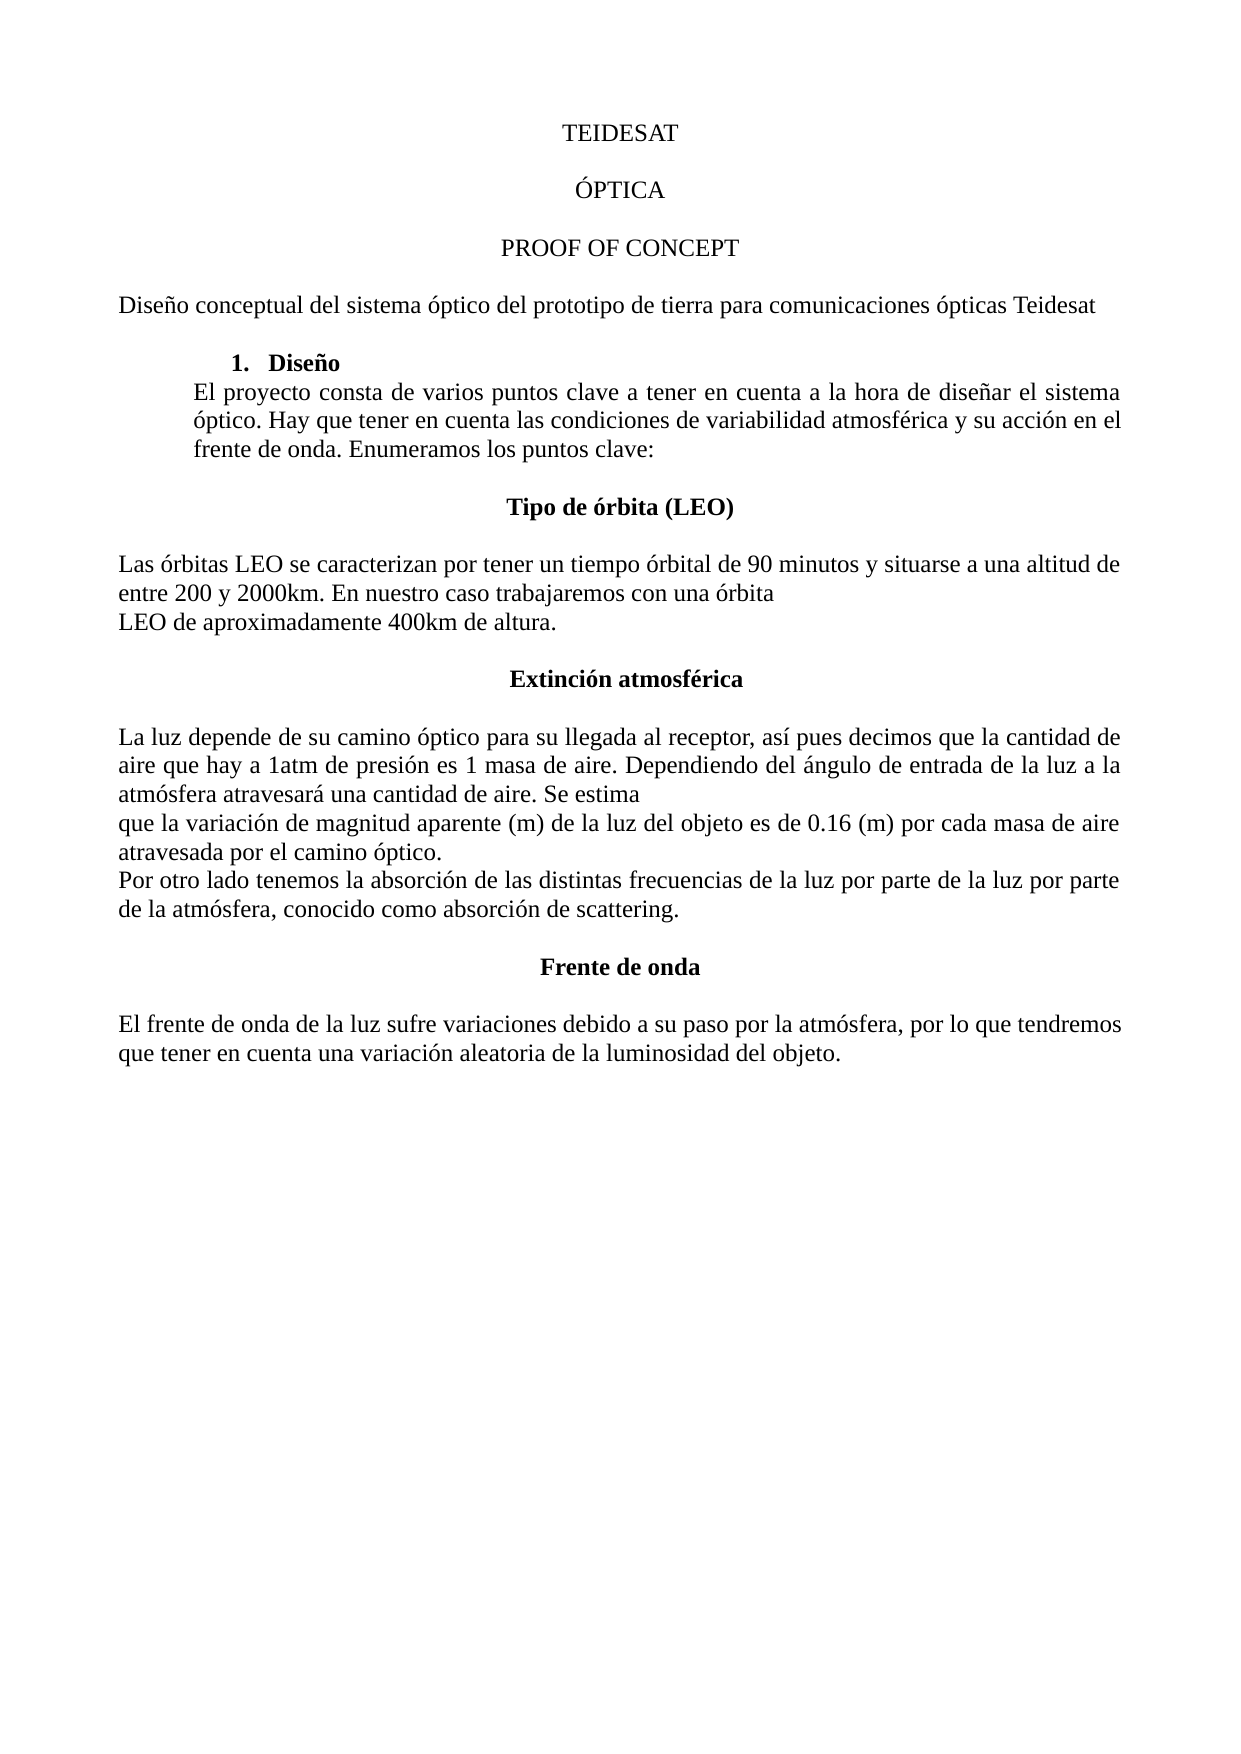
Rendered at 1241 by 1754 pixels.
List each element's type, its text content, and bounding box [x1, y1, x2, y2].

text Las órbitas LEO se caracterizan por tener un tiempo órbital de 90 minutos y situarse a una altitud de entre 200 y 2000km. En nuestro caso trabajaremos con una órbita [118, 549, 1122, 607]
text que la variación de magnitud aparente (m) de la luz del objeto es de 0.16 (m) por cada masa de aire atravesada por el camino óptico. [118, 808, 1122, 866]
text TEIDESAT [118, 118, 1122, 147]
text Frente de onda [118, 952, 1122, 981]
text El frente de onda de la luz sufre variaciones debido a su paso por la atmósfera, por lo que tendremos que tener en cuenta una variación aleatoria de la luminosidad del objeto. [118, 1009, 1122, 1067]
text PROOF OF CONCEPT [118, 233, 1122, 262]
text Tipo de órbita (LEO) [118, 492, 1122, 521]
text ÓPTICA [118, 176, 1122, 204]
text Por otro lado tenemos la absorción de las distintas frecuencias de la luz por parte de la luz por parte de la atmósfera, conocido como absorción de scattering. [118, 866, 1122, 923]
list Diseño [231, 348, 1122, 377]
text Diseño conceptual del sistema óptico del prototipo de tierra para comunicaciones ópticas Teidesat [118, 291, 1122, 319]
text Extinción atmosférica [118, 664, 1122, 693]
text La luz depende de su camino óptico para su llegada al receptor, así pues decimos que la cantidad de aire que hay a 1atm de presión es 1 masa de aire. Dependiendo del ángulo de entrada de la luz a la atmósfera atravesará una cantidad de aire. Se estima [118, 722, 1122, 808]
text LEO de aproximadamente 400km de altura. [118, 607, 1122, 636]
list El proyecto consta de varios puntos clave a tener en cuenta a la hora de diseñar el sistema óptico. Hay que tener en cuenta las condiciones de variabilidad atmosférica y su acción en el frente de onda. Enumeramos los puntos clave: [156, 377, 1122, 463]
